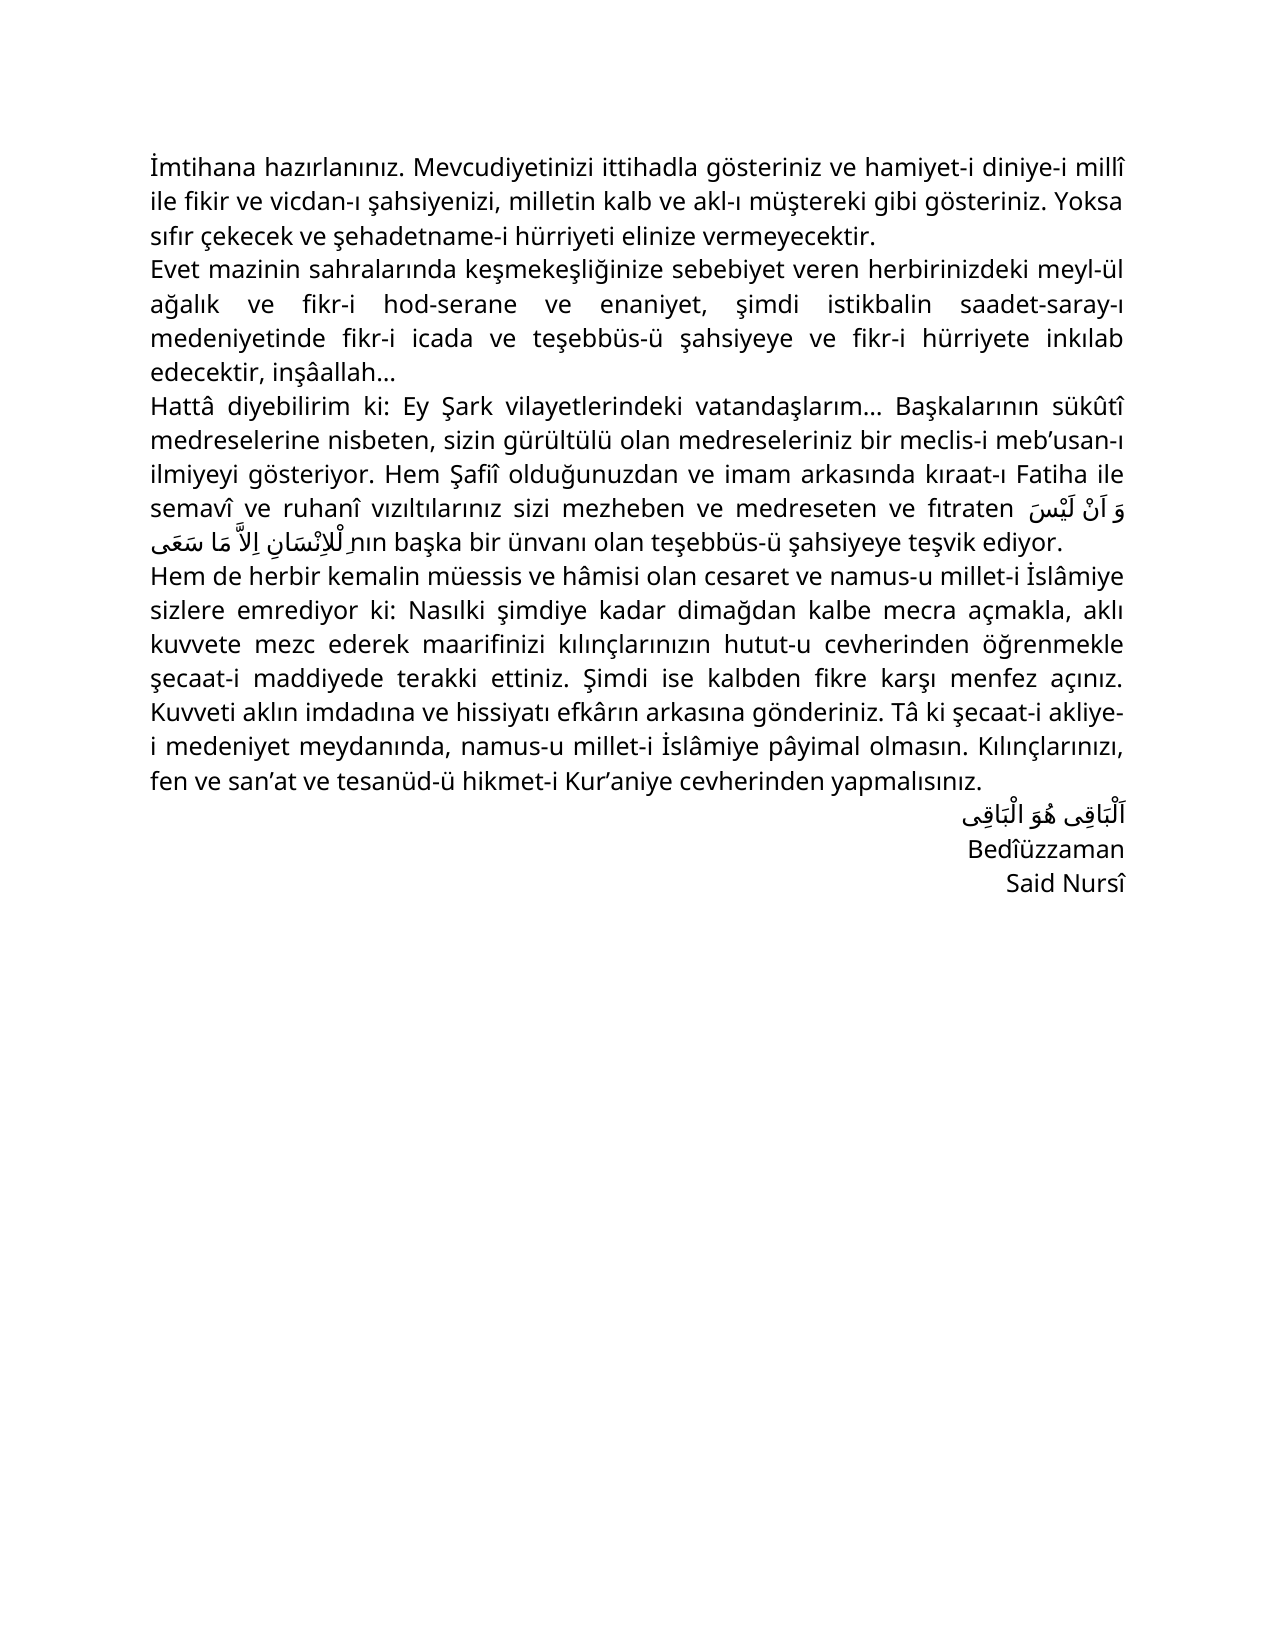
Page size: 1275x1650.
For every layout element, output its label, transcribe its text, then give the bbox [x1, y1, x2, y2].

text Bedîüzzaman [150, 831, 1125, 865]
text Hem de herbir kemalin müessis ve hâmisi olan cesaret ve namus-u millet-i İslâmiye sizlere emrediyor ki: Nasılki şimdiye kadar dimağdan kalbe mecra açmakla, aklı kuvvete mezc ederek maarifinizi kılınçlarınızın hutut-u cevherinden öğrenmekle şecaat-i maddiyede terakki ettiniz. Şimdi ise kalbden fikre karşı menfez açınız. Kuvveti aklın imdadına ve hissiyatı efkârın arkasına gönderiniz. Tâ ki şecaat-i akliye-i medeniyet meydanında, namus-u millet-i İslâmiye pâyimal olmasın. Kılınçlarınızı, fen ve san’at ve tesanüd-ü hikmet-i Kur’aniye cevherinden yapmalısınız. [150, 559, 1125, 797]
text Said Nursî [150, 865, 1125, 899]
text اَلْبَاقِى هُوَ الْبَاقِى [150, 797, 1125, 831]
text Evet mazinin sahralarında keşmekeşliğinize sebebiyet veren herbirinizdeki meyl-ül ağalık ve fikr-i hod-serane ve enaniyet, şimdi istikbalin saadet-saray-ı medeniyetinde fikr-i icada ve teşebbüs-ü şahsiyeye ve fikr-i hürriyete inkılab edecektir, inşâallah… [150, 252, 1125, 388]
text Hattâ diyebilirim ki: Ey Şark vilayetlerindeki vatandaşlarım… Başkalarının sükûtî medreselerine nisbeten, sizin gürültülü olan medreseleriniz bir meclis-i meb’usan-ı ilmiyeyi gösteriyor. Hem Şafiî olduğunuzdan ve imam arkasında kıraat-ı Fatiha ile semavî ve ruhanî vızıltılarınız sizi mezheben ve medreseten ve fıtraten وَ اَنْ لَيْسَ ِلْلاِنْسَانِ اِلاَّ مَا سَعَى nın başka bir ünvanı olan teşebbüs-ü şahsiyeye teşvik ediyor. [150, 388, 1125, 559]
text İmtihana hazırlanınız. Mevcudiyetinizi ittihadla gösteriniz ve hamiyet-i diniye-i millî ile fikir ve vicdan-ı şahsiyenizi, milletin kalb ve akl-ı müştereki gibi gösteriniz. Yoksa sıfır çekecek ve şehadetname-i hürriyeti elinize vermeyecektir. [150, 150, 1125, 252]
